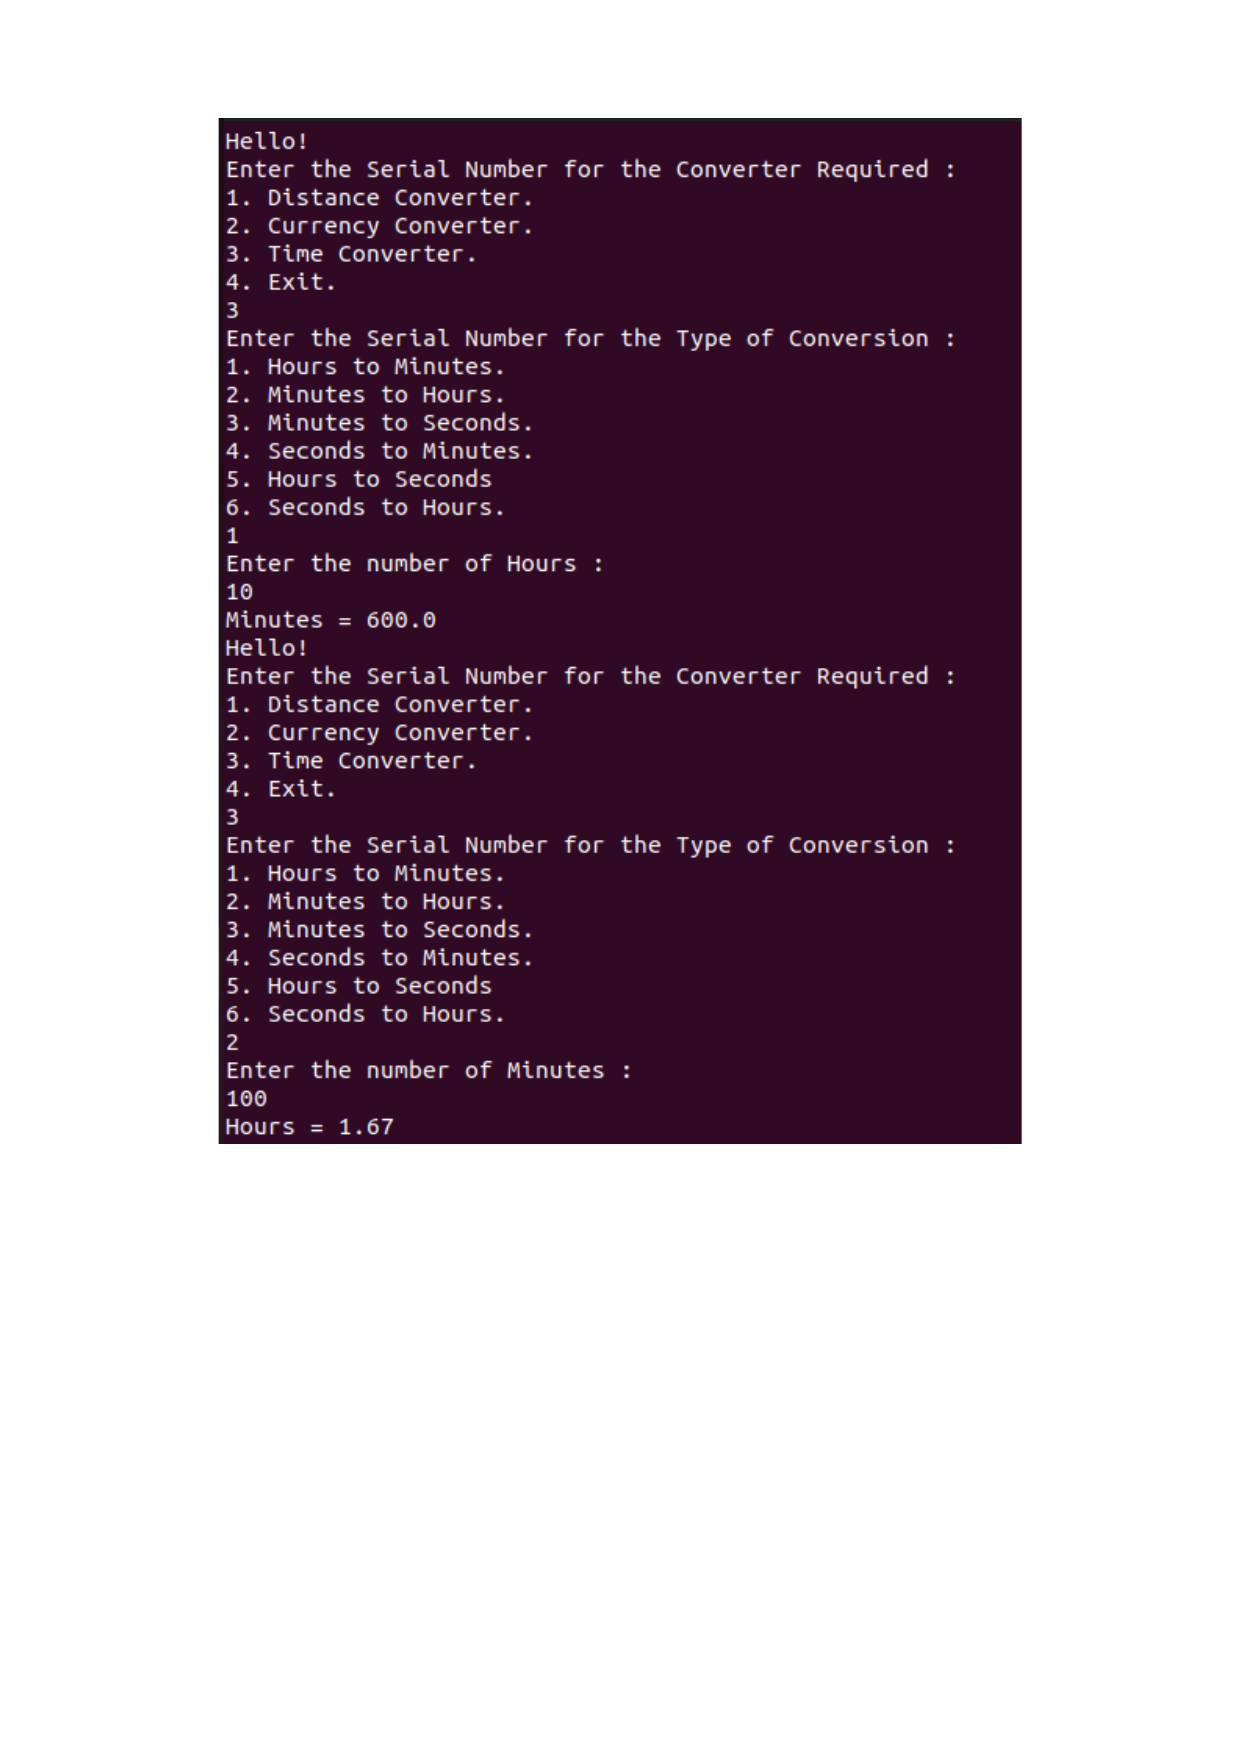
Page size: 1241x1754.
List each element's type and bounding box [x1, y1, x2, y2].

picture [218, 118, 1022, 1144]
